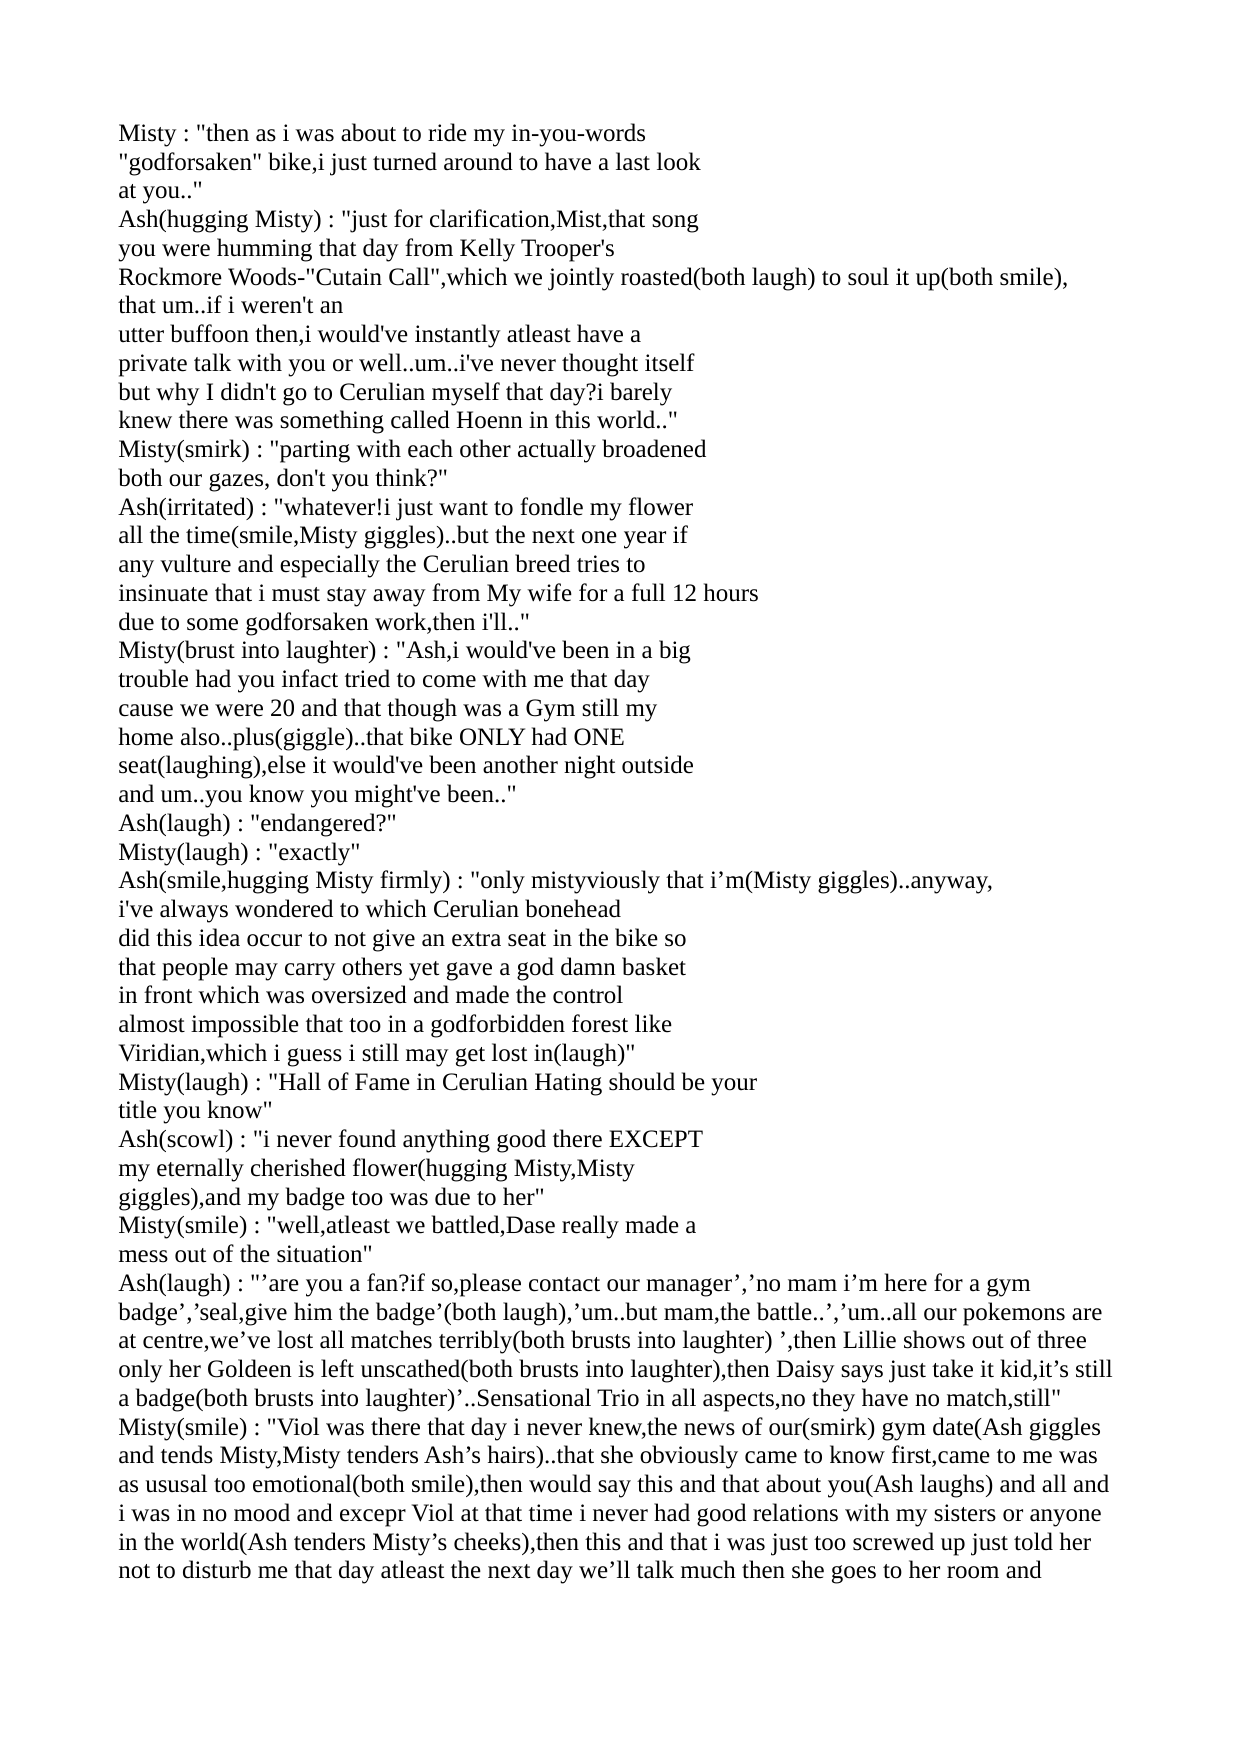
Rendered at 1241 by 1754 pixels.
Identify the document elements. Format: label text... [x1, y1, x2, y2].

text and um..you know you might've been.." [118, 779, 1122, 808]
text i've always wondered to which Cerulian bonehead [118, 894, 1122, 923]
text utter buffoon then,i would've instantly atleast have a [118, 319, 1122, 348]
text Ash(laugh) : "’are you a fan?if so,please contact our manager’,’no mam i’m here for a gym badge’,’seal,give him the badge’(both laugh),’um..but mam,the battle..’,’um..all our pokemons are at centre,we’ve lost all matches terribly(both brusts into laughter) ’,then Lillie shows out of three only her Goldeen is left unscathed(both brusts into laughter),then Daisy says just take it kid,it’s still a badge(both brusts into laughter)’..Sensational Trio in all aspects,no they have no match,still" [118, 1268, 1122, 1412]
text Ash(irritated) : "whatever!i just want to fondle my flower [118, 492, 1122, 521]
text private talk with you or well..um..i've never thought itself [118, 348, 1122, 377]
text Misty(smile) : "well,atleast we battled,Dase really made a [118, 1211, 1122, 1239]
text "godforsaken" bike,i just turned around to have a last look [118, 147, 1122, 176]
text Misty(laugh) : "exactly" [118, 837, 1122, 866]
text home also..plus(giggle)..that bike ONLY had ONE [118, 722, 1122, 751]
text Ash(hugging Misty) : "just for clarification,Mist,that song [118, 204, 1122, 233]
text Misty(laugh) : "Hall of Fame in Cerulian Hating should be your [118, 1067, 1122, 1096]
text Misty(brust into laughter) : "Ash,i would've been in a big [118, 636, 1122, 664]
text my eternally cherished flower(hugging Misty,Misty [118, 1153, 1122, 1182]
text due to some godforsaken work,then i'll.." [118, 607, 1122, 636]
text title you know" [118, 1096, 1122, 1124]
text that um..if i weren't an [118, 291, 1122, 319]
text almost impossible that too in a godforbidden forest like [118, 1009, 1122, 1038]
text both our gazes, don't you think?" [118, 463, 1122, 492]
text at you.." [118, 176, 1122, 204]
text Misty : "then as i was about to ride my in-you-words [118, 118, 1122, 147]
text but why I didn't go to Cerulian myself that day?i barely [118, 377, 1122, 406]
text Misty(smirk) : "parting with each other actually broadened [118, 434, 1122, 463]
text any vulture and especially the Cerulian breed tries to [118, 549, 1122, 578]
text Ash(smile,hugging Misty firmly) : "only mistyviously that i’m(Misty giggles)..anyway, [118, 866, 1122, 894]
text seat(laughing),else it would've been another night outside [118, 751, 1122, 779]
text Misty(smile) : "Viol was there that day i never knew,the news of our(smirk) gym date(Ash giggles and tends Misty,Misty tenders Ash’s hairs)..that she obviously came to know first,came to me was as ususal too emotional(both smile),then would say this and that about you(Ash laughs) and all and i was in no mood and excepr Viol at that time i never had good relations with my sisters or anyone in the world(Ash tenders Misty’s cheeks),then this and that i was just too screwed up just told her not to disturb me that day atleast the next day we’ll talk much then she goes to her room and [118, 1412, 1122, 1584]
text giggles),and my badge too was due to her" [118, 1182, 1122, 1211]
text Ash(scowl) : "i never found anything good there EXCEPT [118, 1124, 1122, 1153]
text Ash(laugh) : "endangered?" [118, 808, 1122, 837]
text insinuate that i must stay away from My wife for a full 12 hours [118, 578, 1122, 607]
text trouble had you infact tried to come with me that day [118, 664, 1122, 693]
text Viridian,which i guess i still may get lost in(laugh)" [118, 1038, 1122, 1067]
text Rockmore Woods-"Cutain Call",which we jointly roasted(both laugh) to soul it up(both smile), [118, 262, 1122, 291]
text all the time(smile,Misty giggles)..but the next one year if [118, 521, 1122, 549]
text mess out of the situation" [118, 1239, 1122, 1268]
text in front which was oversized and made the control [118, 981, 1122, 1009]
text you were humming that day from Kelly Trooper's [118, 233, 1122, 262]
text knew there was something called Hoenn in this world.." [118, 406, 1122, 434]
text cause we were 20 and that though was a Gym still my [118, 693, 1122, 722]
text did this idea occur to not give an extra seat in the bike so [118, 923, 1122, 952]
text that people may carry others yet gave a god damn basket [118, 952, 1122, 981]
